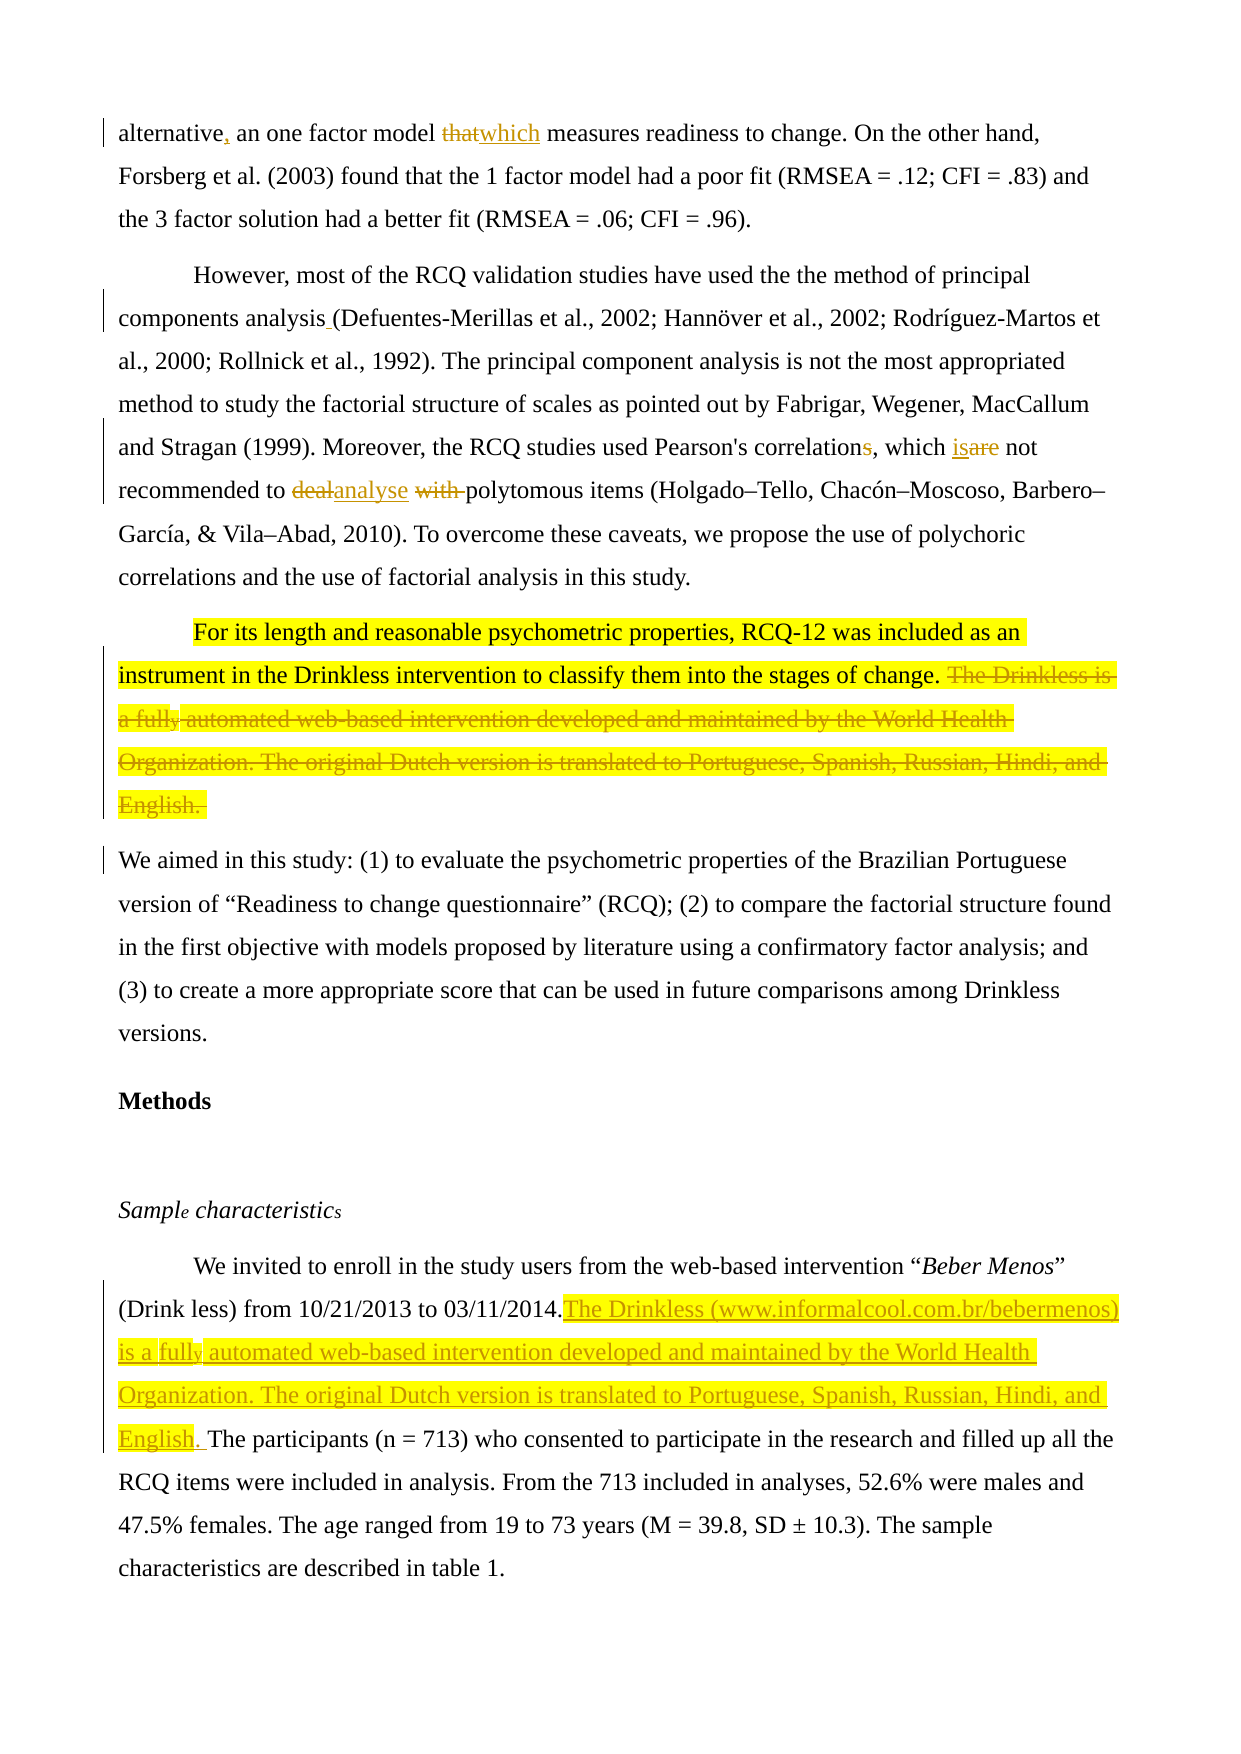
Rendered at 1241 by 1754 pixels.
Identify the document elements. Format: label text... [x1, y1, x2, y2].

text However, most of the RCQ validation studies have used the the method of principal components analysis (Defuentes-Merillas et al., 2002; Hannöver et al., 2002; Rodríguez-Martos et al., 2000; Rollnick et al., 1992). The principal component analysis is not the most appropriated method to study the factorial structure of scales as pointed out by Fabrigar, Wegener, MacCallum and Stragan (1999). Moreover, the RCQ studies used Pearson's correlation, which is not recommended to analyse polytomous items (Holgado–Tello, Chacón–Moscoso, Barbero–García, & Vila–Abad, 2010). To overcome these caveats, we propose the use of polychoric correlations and the use of factorial analysis in this study. [118, 260, 1122, 591]
subtitle Methods [118, 1086, 1122, 1115]
text Two studies using a confirmatory factor approach reached different results. Budd and Rollnick (1996) found poor fit indexes for the 3 correlated factor model (ie. Action, Precontemplation and contemplation) and then proposed as an alternative, an one factor model which measures readiness to change. On the other hand, Forsberg et al. (2003) found that the 1 factor model had a poor fit (RMSEA = .12; CFI = .83) and the 3 factor solution had a better fit (RMSEA = .06; CFI = .96). [118, 118, 1122, 233]
text For its length and reasonable psychometric properties, RCQ-12 was included as an instrument in the Drinkless intervention to classify them into the stages of change. We aimed in this study: (1) to evaluate the psychometric properties of the Brazilian Portuguese version of “Readiness to change questionnaire” (RCQ); (2) to compare the factorial structure found in the first objective with models proposed by literature using a confirmatory factor analysis; and (3) to create a more appropriate score that can be used in future comparisons among Drinkless versions. [118, 617, 1122, 819]
subtitle Sample characteristics [118, 1196, 1122, 1224]
text We invited to enroll in the study users from the web-based intervention “Beber Menos” (Drink less) from 10/21/2013 to 03/11/2014.The Drinkless (www.informalcool.com.br/bebermenos) is a fully automated web-based intervention developed and maintained by the World Health Organization. The original Dutch version is translated to Portuguese, Spanish, Russian, Hindi, and English. The participants (n = 713) who consented to participate in the research and filled up all the RCQ items were included in analysis. From the 713 included in analyses, 52.6% were males and 47.5% females. The age ranged from 19 to 73 years (M = 39.8, SD ± 10.3). The sample characteristics are described in table 1. [118, 1251, 1122, 1582]
